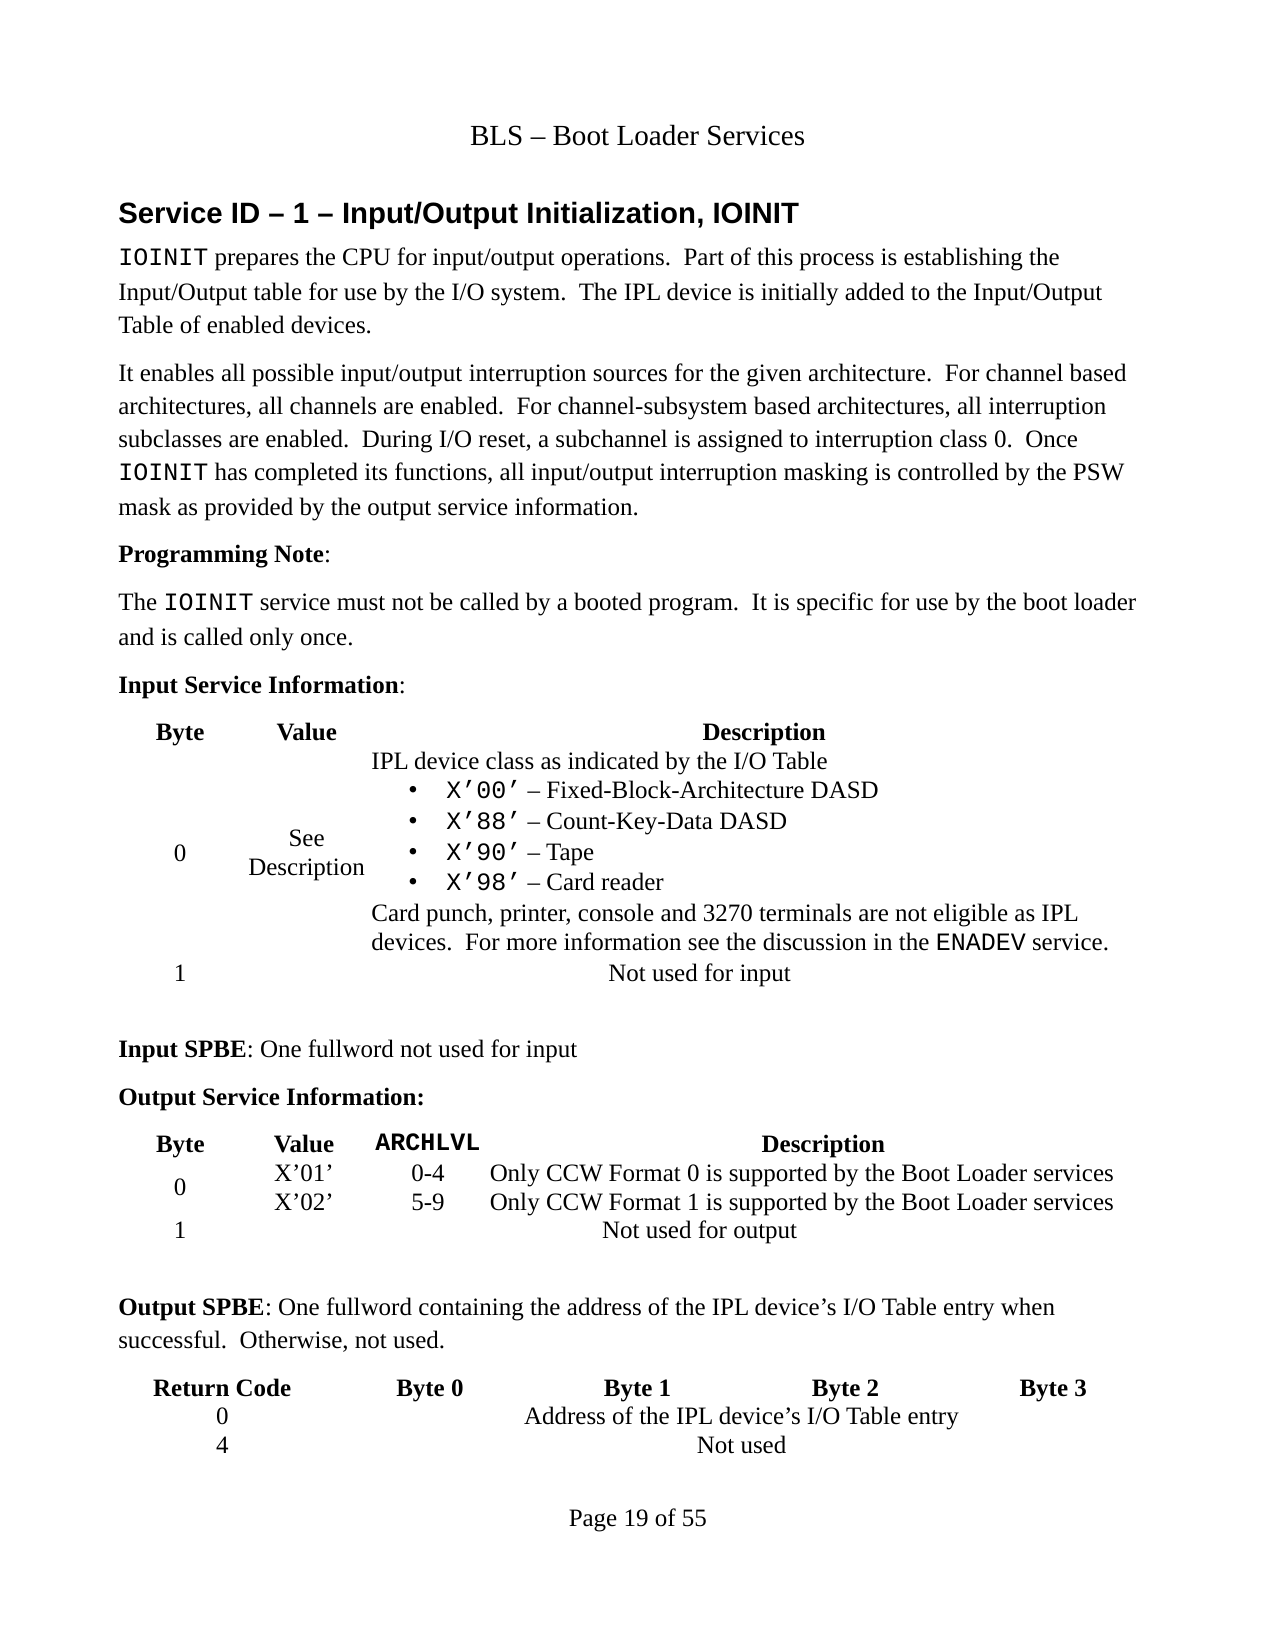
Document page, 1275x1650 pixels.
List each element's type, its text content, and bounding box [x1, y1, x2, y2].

table_cell 1 [118, 958, 242, 987]
table_header Byte 0 [326, 1373, 533, 1401]
text Input Service Information: [118, 670, 1157, 698]
table_header Value [242, 718, 371, 746]
table_cell IPL device class as indicated by the I/O Table X’00’ – Fixed-Block-Architecture DASD X’88’ – Count-Key-Data DASD X’90’ – Tape X’98’ – Card reader Card punch, printer, console and 3270 terminals are not eligible as IPL devices. For more information see the discussion in the ENADEV service. [371, 746, 1157, 958]
table_cell 5-9 [366, 1187, 489, 1216]
table_cell 0 [118, 746, 242, 958]
table_cell Address of the IPL device’s I/O Table entry [326, 1401, 1157, 1430]
table_cell 0 [118, 1401, 326, 1430]
table_cell Not used for output [242, 1216, 1157, 1244]
table_header Description [490, 1129, 1157, 1158]
table_cell See Description [242, 746, 371, 958]
table_cell 4 [118, 1430, 326, 1459]
table_header Byte 2 [741, 1373, 949, 1401]
table_header Value [242, 1129, 366, 1158]
table_header Byte [118, 718, 242, 746]
table_header Byte 3 [949, 1373, 1157, 1401]
table_header Byte 1 [534, 1373, 741, 1401]
text The IOINIT service must not be called by a booted program. It is specific for use by the boot loader and is called only once. [118, 587, 1157, 651]
table_header Return Code [118, 1373, 326, 1401]
table_cell X’02’ [242, 1187, 366, 1216]
text It enables all possible input/output interruption sources for the given architecture. For channel based architectures, all channels are enabled. For channel-subsystem based architectures, all interruption subclasses are enabled. During I/O reset, a subchannel is assigned to interruption class 0. Once IOINIT has completed its functions, all input/output interruption masking is controlled by the PSW mask as provided by the output service information. [118, 358, 1157, 521]
table_header Byte [118, 1129, 242, 1158]
table_cell 1 [118, 1216, 242, 1244]
table_cell 0 [118, 1158, 242, 1216]
text Output Service Information: [118, 1082, 1157, 1111]
table_cell Only CCW Format 0 is supported by the Boot Loader services [490, 1158, 1157, 1187]
table_cell 0-4 [366, 1158, 489, 1187]
table_header ARCHLVL [366, 1129, 489, 1158]
text Output SPBE: One fullword containing the address of the IPL device’s I/O Table entry when successful. Otherwise, not used. [118, 1292, 1157, 1354]
text Programming Note: [118, 539, 1157, 568]
table_cell Only CCW Format 1 is supported by the Boot Loader services [490, 1187, 1157, 1216]
text IOINIT prepares the CPU for input/output operations. Part of this process is establishing the Input/Output table for use by the I/O system. The IPL device is initially added to the Input/Output Table of enabled devices. [118, 242, 1157, 339]
subtitle Service ID – 1 – Input/Output Initialization, IOINIT [118, 196, 1157, 229]
table_cell Not used for input [242, 958, 1157, 987]
text Input SPBE: One fullword not used for input [118, 1034, 1157, 1063]
table_cell Not used [326, 1430, 1157, 1459]
table_header Description [371, 718, 1157, 746]
table_cell X’01’ [242, 1158, 366, 1187]
